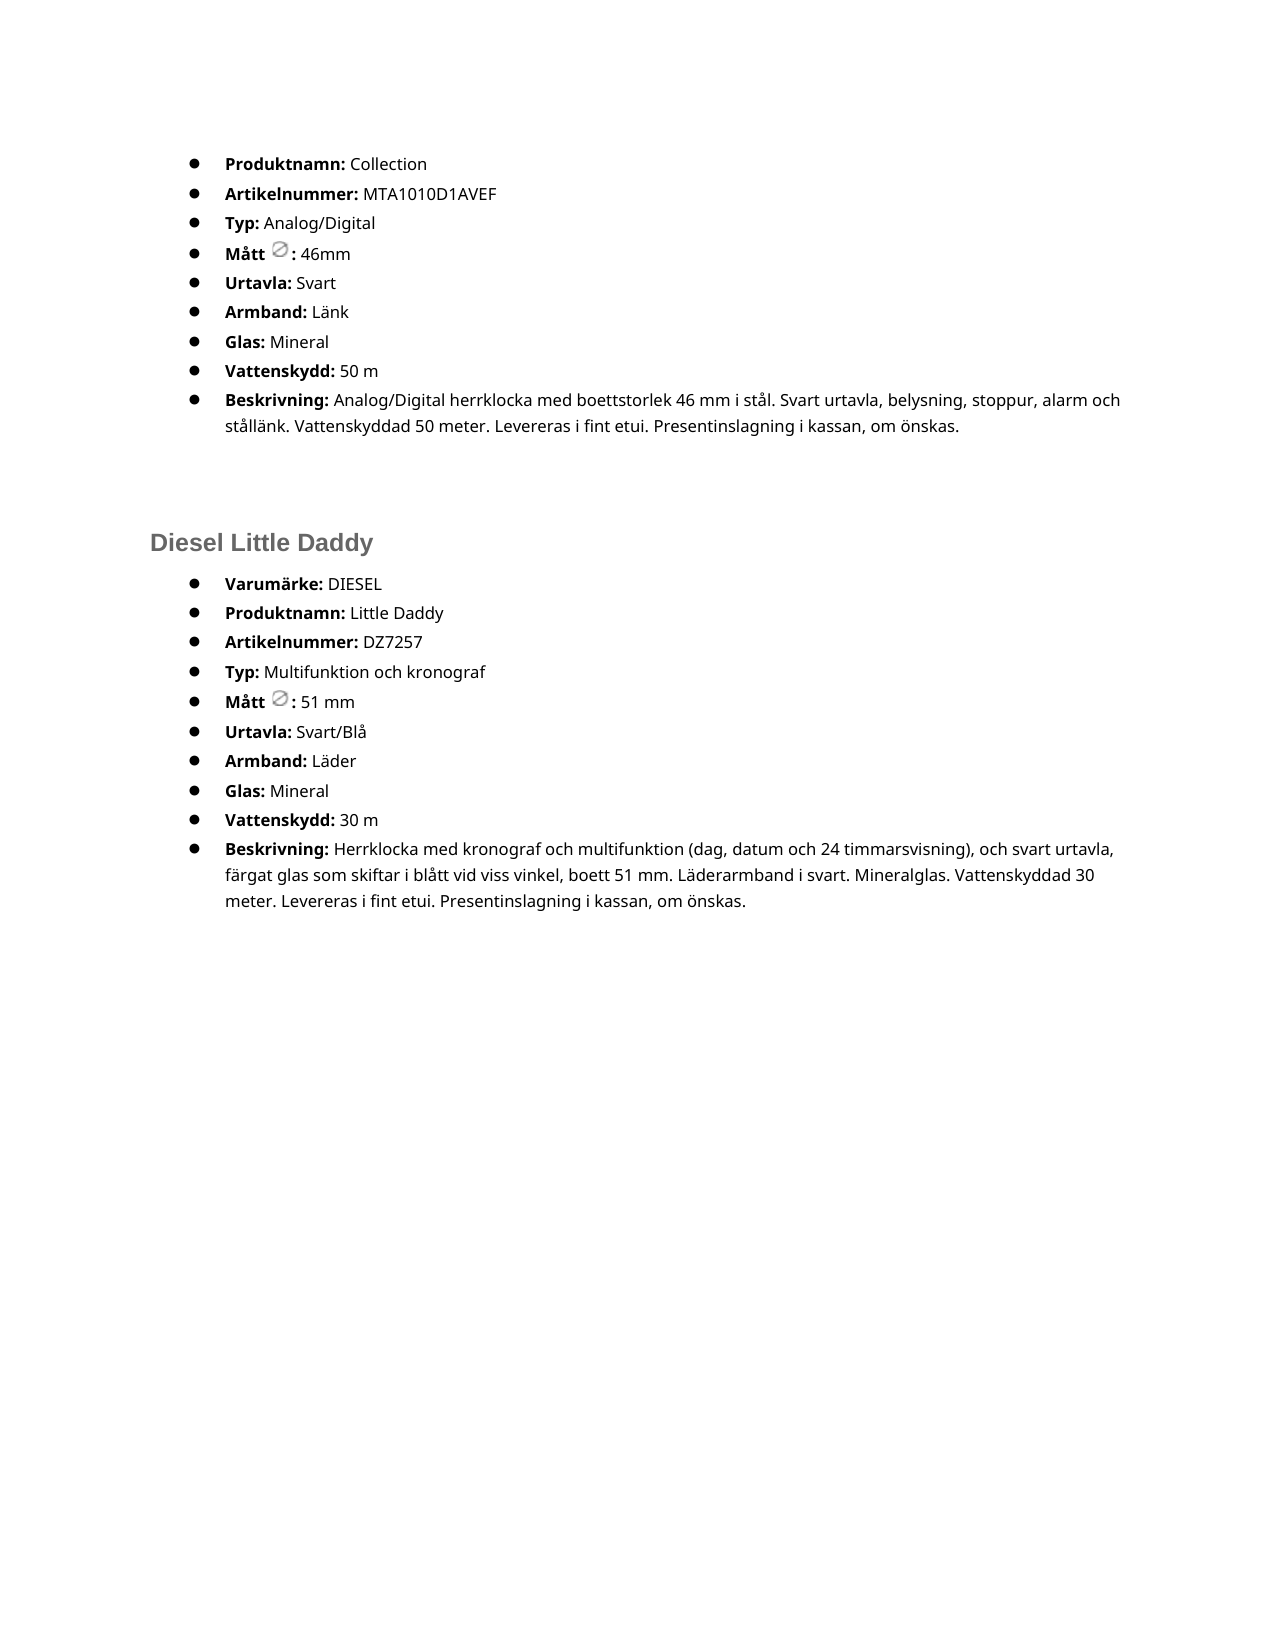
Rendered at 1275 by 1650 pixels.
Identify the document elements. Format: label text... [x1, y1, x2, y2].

list Armband: Läder [187, 747, 1125, 772]
list Vattenskydd: 50 m [187, 357, 1125, 382]
list Typ: Multifunktion och kronograf [187, 658, 1125, 683]
list Mått : 46mm [187, 238, 1125, 265]
list Beskrivning: Analog/Digital herrklocka med boettstorlek 46 mm i stål. Svart urtavla, belysning, stoppur, alarm och stållänk. Vattenskyddad 50 meter. Levereras i fint etui. Presentinslagning i kassan, om önskas. [187, 386, 1125, 438]
list Urtavla: Svart/Blå [187, 717, 1125, 743]
list Artikelnummer: DZ7257 [187, 628, 1125, 654]
subtitle Diesel Little Daddy [150, 529, 1125, 557]
picture [272, 690, 289, 706]
list Urtavla: Svart [187, 269, 1125, 294]
list Vattenskydd: 30 m [187, 806, 1125, 831]
list Produktnamn: Little Daddy [187, 599, 1125, 624]
list Mått : 51 mm [187, 687, 1125, 714]
list Produktnamn: Collection [187, 150, 1125, 176]
list Typ: Analog/Digital [187, 209, 1125, 234]
list Armband: Länk [187, 298, 1125, 324]
list Artikelnummer: MTA1010D1AVEF [187, 179, 1125, 205]
list Glas: Mineral [187, 327, 1125, 353]
list Glas: Mineral [187, 776, 1125, 802]
picture [272, 241, 289, 257]
list Beskrivning: Herrklocka med kronograf och multifunktion (dag, datum och 24 timmarsvisning), och svart urtavla, färgat glas som skiftar i blått vid viss vinkel, boett 51 mm. Läderarmband i svart. Mineralglas. Vattenskyddad 30 meter. Levereras i fint etui. Presentinslagning i kassan, om önskas. [187, 835, 1125, 913]
list Varumärke: DIESEL [187, 569, 1125, 595]
